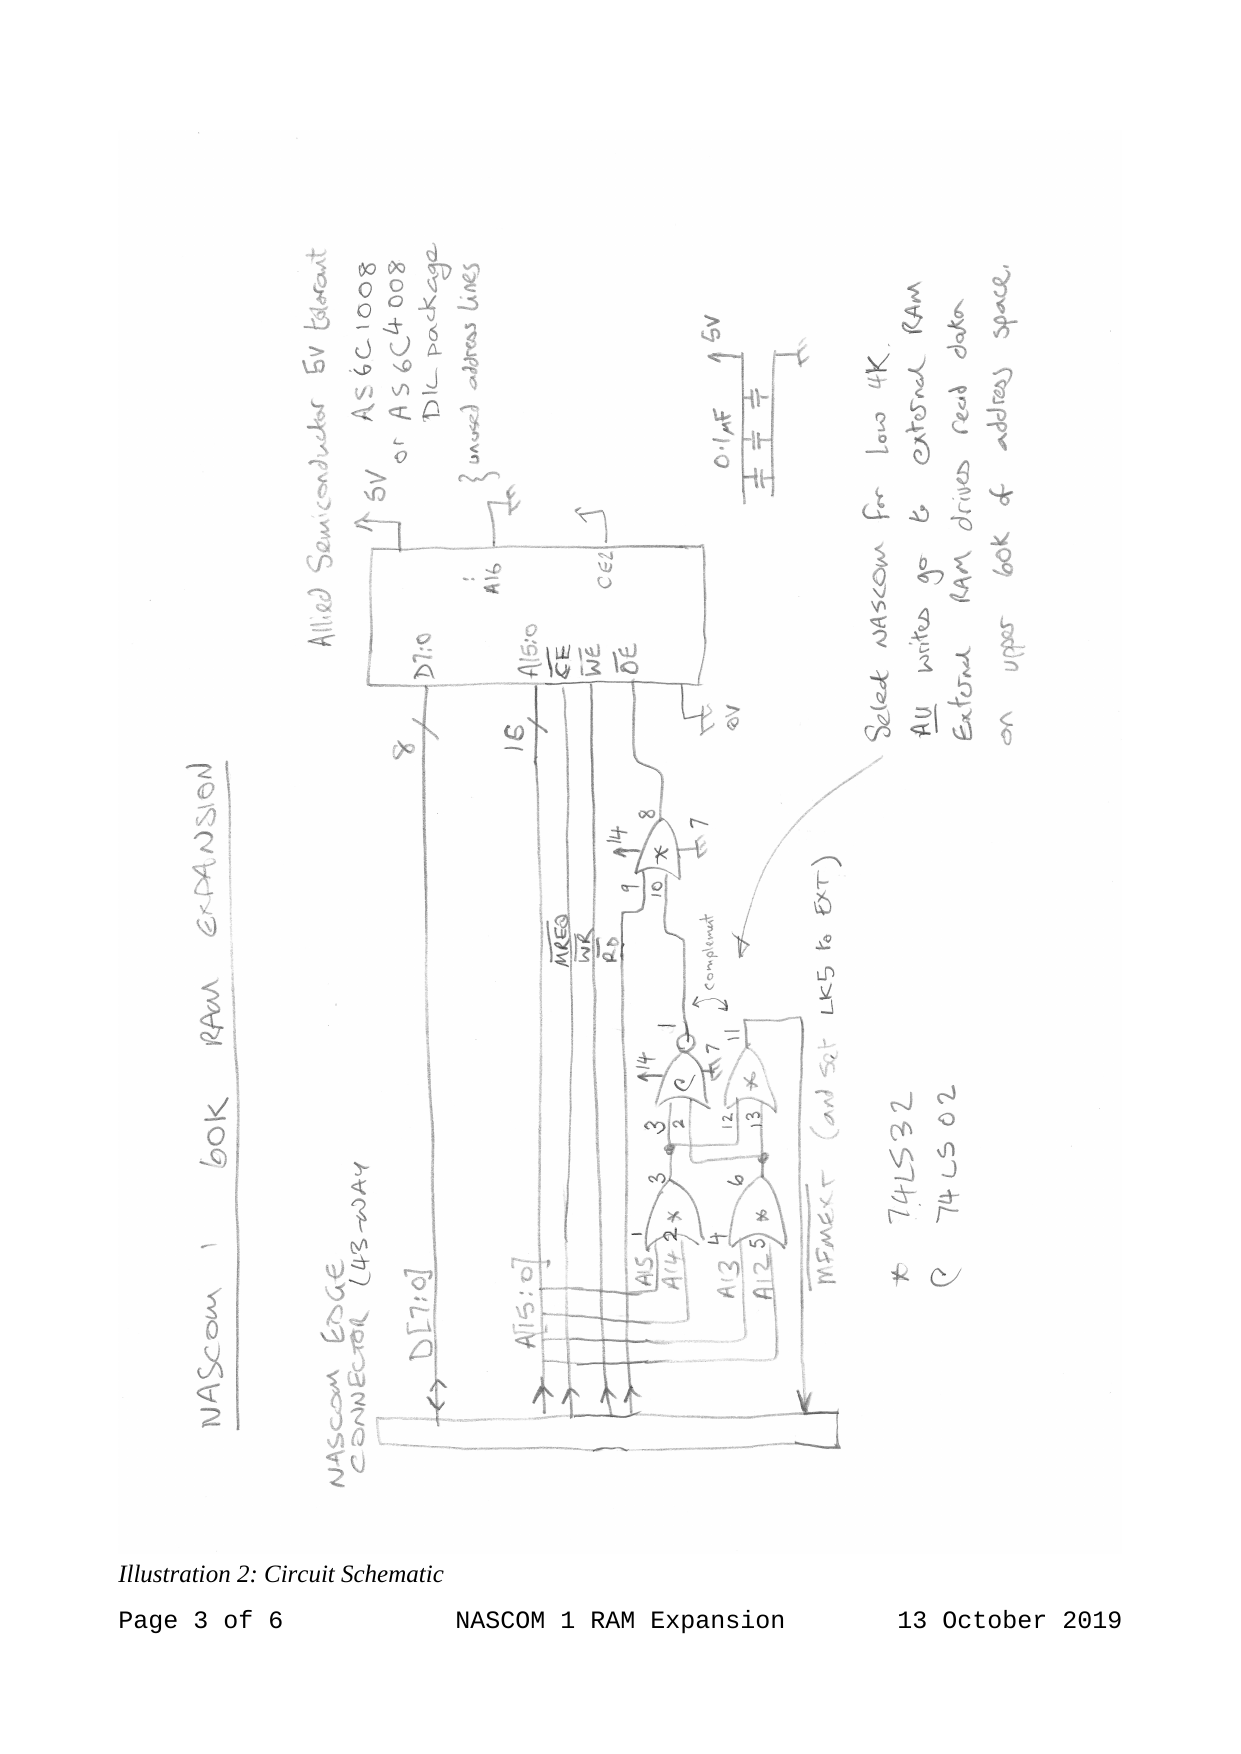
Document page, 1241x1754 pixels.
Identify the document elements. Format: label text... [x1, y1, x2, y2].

text Illustration 2: Circuit Schematic [118, 1554, 1122, 1587]
picture [118, 130, 1123, 1554]
